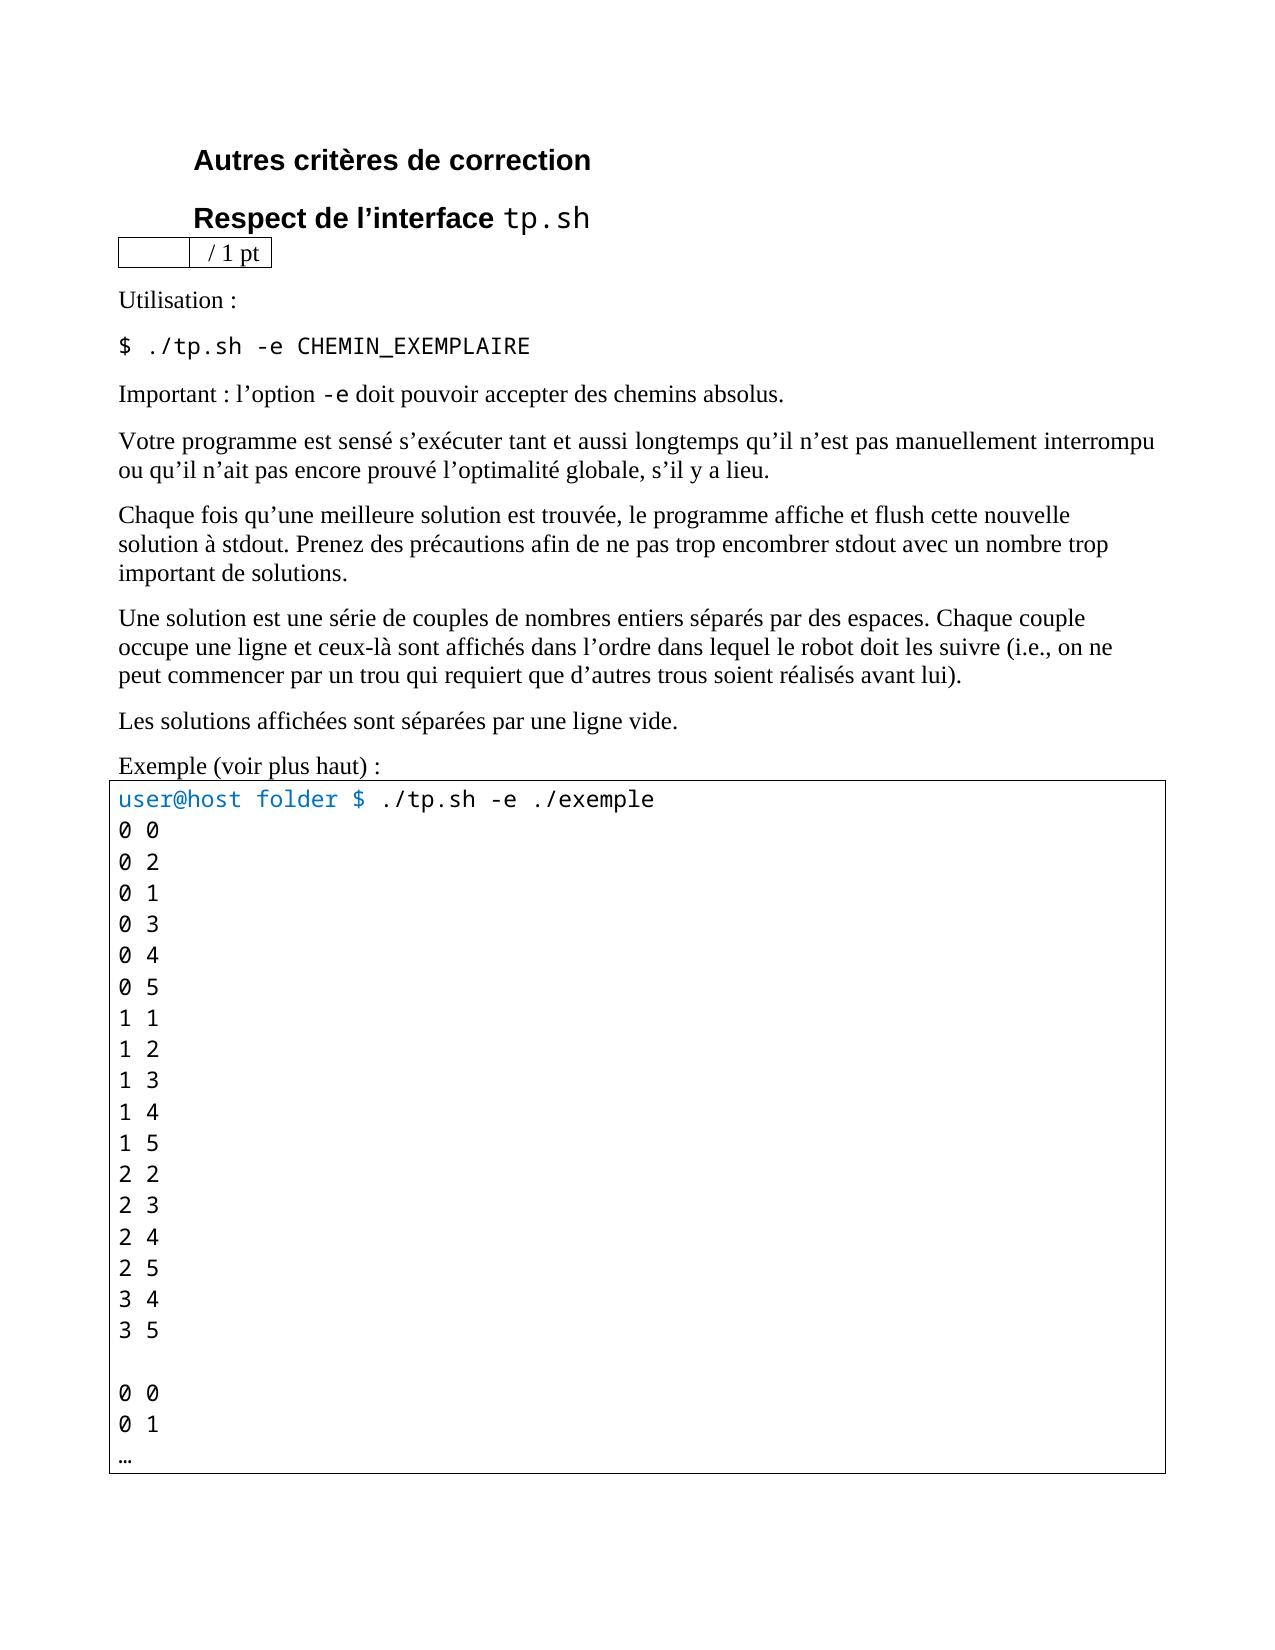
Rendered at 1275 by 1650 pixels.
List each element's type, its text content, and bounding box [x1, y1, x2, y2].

text 2 3 [118, 1189, 1157, 1221]
text Les solutions affichées sont séparées par une ligne vide. [118, 706, 1157, 735]
text 0 1 [118, 1408, 1157, 1436]
text 2 5 [118, 1252, 1157, 1283]
text 0 5 [118, 971, 1157, 1002]
text Votre programme est sensé s’exécuter tant et aussi longtemps qu’il n’est pas manuellement interrompu ou qu’il n’ait pas encore prouvé l’optimalité globale, s’il y a lieu. [118, 426, 1157, 483]
text 1 1 [118, 1002, 1157, 1033]
text Utilisation : [118, 285, 1157, 313]
text 0 4 [118, 939, 1157, 971]
text 0 0 [118, 1377, 1157, 1408]
text 0 1 [118, 877, 1157, 908]
text Exemple (voir plus haut) : [118, 751, 1157, 780]
text user@host folder $ ./tp.sh -e ./exemple [110, 781, 1165, 814]
subtitle Autres critères de correction [118, 143, 1157, 177]
table_header / 1 pt [190, 238, 271, 267]
text 1 3 [118, 1064, 1157, 1096]
text 3 4 [118, 1283, 1157, 1314]
subtitle Respect de l’interface tp.sh [118, 197, 1157, 237]
text 3 5 [118, 1314, 1157, 1346]
text 0 3 [118, 908, 1157, 939]
text 2 4 [118, 1221, 1157, 1252]
text 0 0 [118, 814, 1157, 846]
text 1 2 [118, 1033, 1157, 1064]
text 1 5 [118, 1127, 1157, 1158]
text 2 2 [118, 1158, 1157, 1189]
text Important : l’option -e doit pouvoir accepter des chemins absolus. [118, 378, 1157, 409]
text Chaque fois qu’une meilleure solution est trouvée, le programme affiche et flush cette nouvelle solution à stdout. Prenez des précautions afin de ne pas trop encombrer stdout avec un nombre trop important de solutions. [118, 500, 1157, 586]
text Une solution est une série de couples de nombres entiers séparés par des espaces. Chaque couple occupe une ligne et ceux-là sont affichés dans l’ordre dans lequel le robot doit les suivre (i.e., on ne peut commencer par un trou qui requiert que d’autres trous soient réalisés avant lui). [118, 603, 1157, 689]
text 0 2 [118, 846, 1157, 877]
table_header [119, 238, 189, 267]
text $ ./tp.sh -e CHEMIN_EXEMPLAIRE [118, 330, 1157, 361]
text … [110, 1436, 1165, 1473]
text 1 4 [118, 1096, 1157, 1127]
